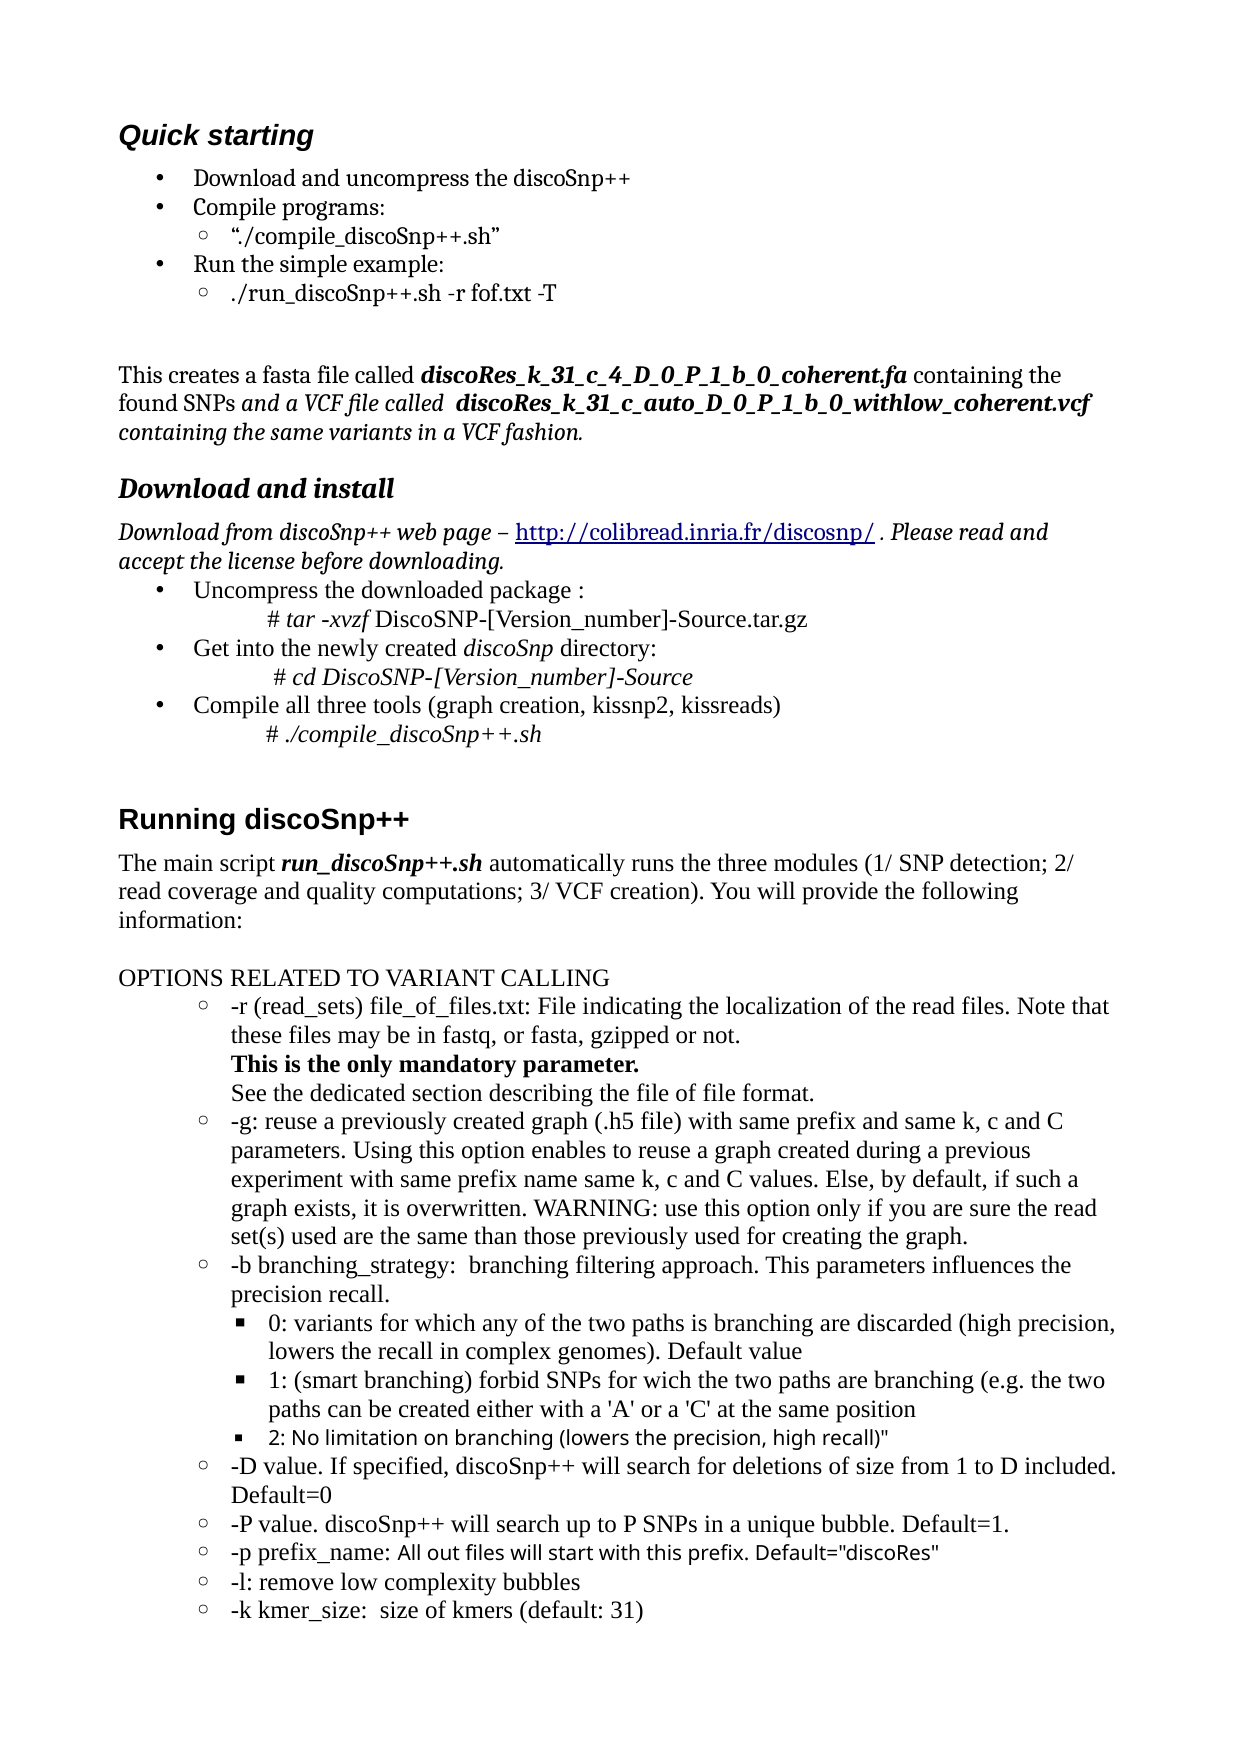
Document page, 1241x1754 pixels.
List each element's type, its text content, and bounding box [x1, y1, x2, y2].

text This creates a fasta file called discoRes_k_31_c_4_D_0_P_1_b_0_coherent.fa containing the found SNPs and a VCF file called discoRes_k_31_c_auto_D_0_P_1_b_0_withlow_coherent.vcf containing the same variants in a VCF fashion. [118, 361, 1122, 447]
list -D value. If specified, discoSnp++ will search for deletions of size from 1 to D included. Default=0 [193, 1451, 1122, 1509]
text OPTIONS RELATED TO VARIANT CALLING [118, 963, 1122, 991]
list Download and uncompress the discoSnp++ [156, 164, 1122, 193]
list The main script run_discoSnp++.sh automatically runs the three modules (1/ SNP detection; 2/ read coverage and quality computations; 3/ VCF creation). You will provide the following information: [81, 848, 1122, 934]
list Compile all three tools (graph creation, kissnp2, kissreads) [156, 690, 1122, 719]
list -P value. discoSnp++ will search up to P SNPs in a unique bubble. Default=1. [193, 1509, 1122, 1537]
list 0: variants for which any of the two paths is branching are discarded (high precision, lowers the recall in complex genomes). Default value [231, 1308, 1122, 1365]
list -g: reuse a previously created graph (.h5 file) with same prefix and same k, c and C parameters. Using this option enables to reuse a graph created during a previous experiment with same prefix name same k, c and C values. Else, by default, if such a graph exists, it is overwritten. WARNING: use this option only if you are sure the read set(s) used are the same than those previously used for creating the graph. [193, 1106, 1122, 1250]
text # ./compile_discoSnp++.sh [118, 719, 1122, 748]
list Uncompress the downloaded package : # tar -xvzf DiscoSNP-[Version_number]-Source.tar.gz [156, 575, 1122, 633]
list Compile programs: [156, 193, 1122, 222]
list ./run_discoSnp++.sh -r fof.txt -T [193, 279, 1122, 308]
list 2: No limitation on branching (lowers the precision, high recall)" [231, 1423, 1122, 1451]
list -p prefix_name: All out files will start with this prefix. Default="discoRes" [193, 1537, 1122, 1567]
list Get into the newly created discoSnp directory: # cd DiscoSNP-[Version_number]-Source [156, 633, 1122, 690]
text Download from discoSnp++ web page – http://colibread.inria.fr/discosnp/ . Please read and accept the license before downloading. [118, 518, 1122, 575]
list -l: remove low complexity bubbles [193, 1567, 1122, 1596]
subtitle Download and install [118, 472, 1122, 505]
subtitle Quick starting [118, 118, 1122, 152]
list -b branching_strategy: branching filtering approach. This parameters influences the precision recall. [193, 1250, 1122, 1308]
list “./compile_discoSnp++.sh” [193, 222, 1122, 250]
list 1: (smart branching) forbid SNPs for wich the two paths are branching (e.g. the two paths can be created either with a 'A' or a 'C' at the same position [231, 1365, 1122, 1423]
list -k kmer_size: size of kmers (default: 31) [193, 1596, 1122, 1624]
list Run the simple example: [156, 250, 1122, 279]
subtitle Running discoSnp++ [118, 802, 1122, 835]
list -r (read_sets) file_of_files.txt: File indicating the localization of the read files. Note that these files may be in fastq, or fasta, gzipped or not. This is the only mandatory parameter. See the dedicated section describing the file of file format. [193, 991, 1122, 1106]
